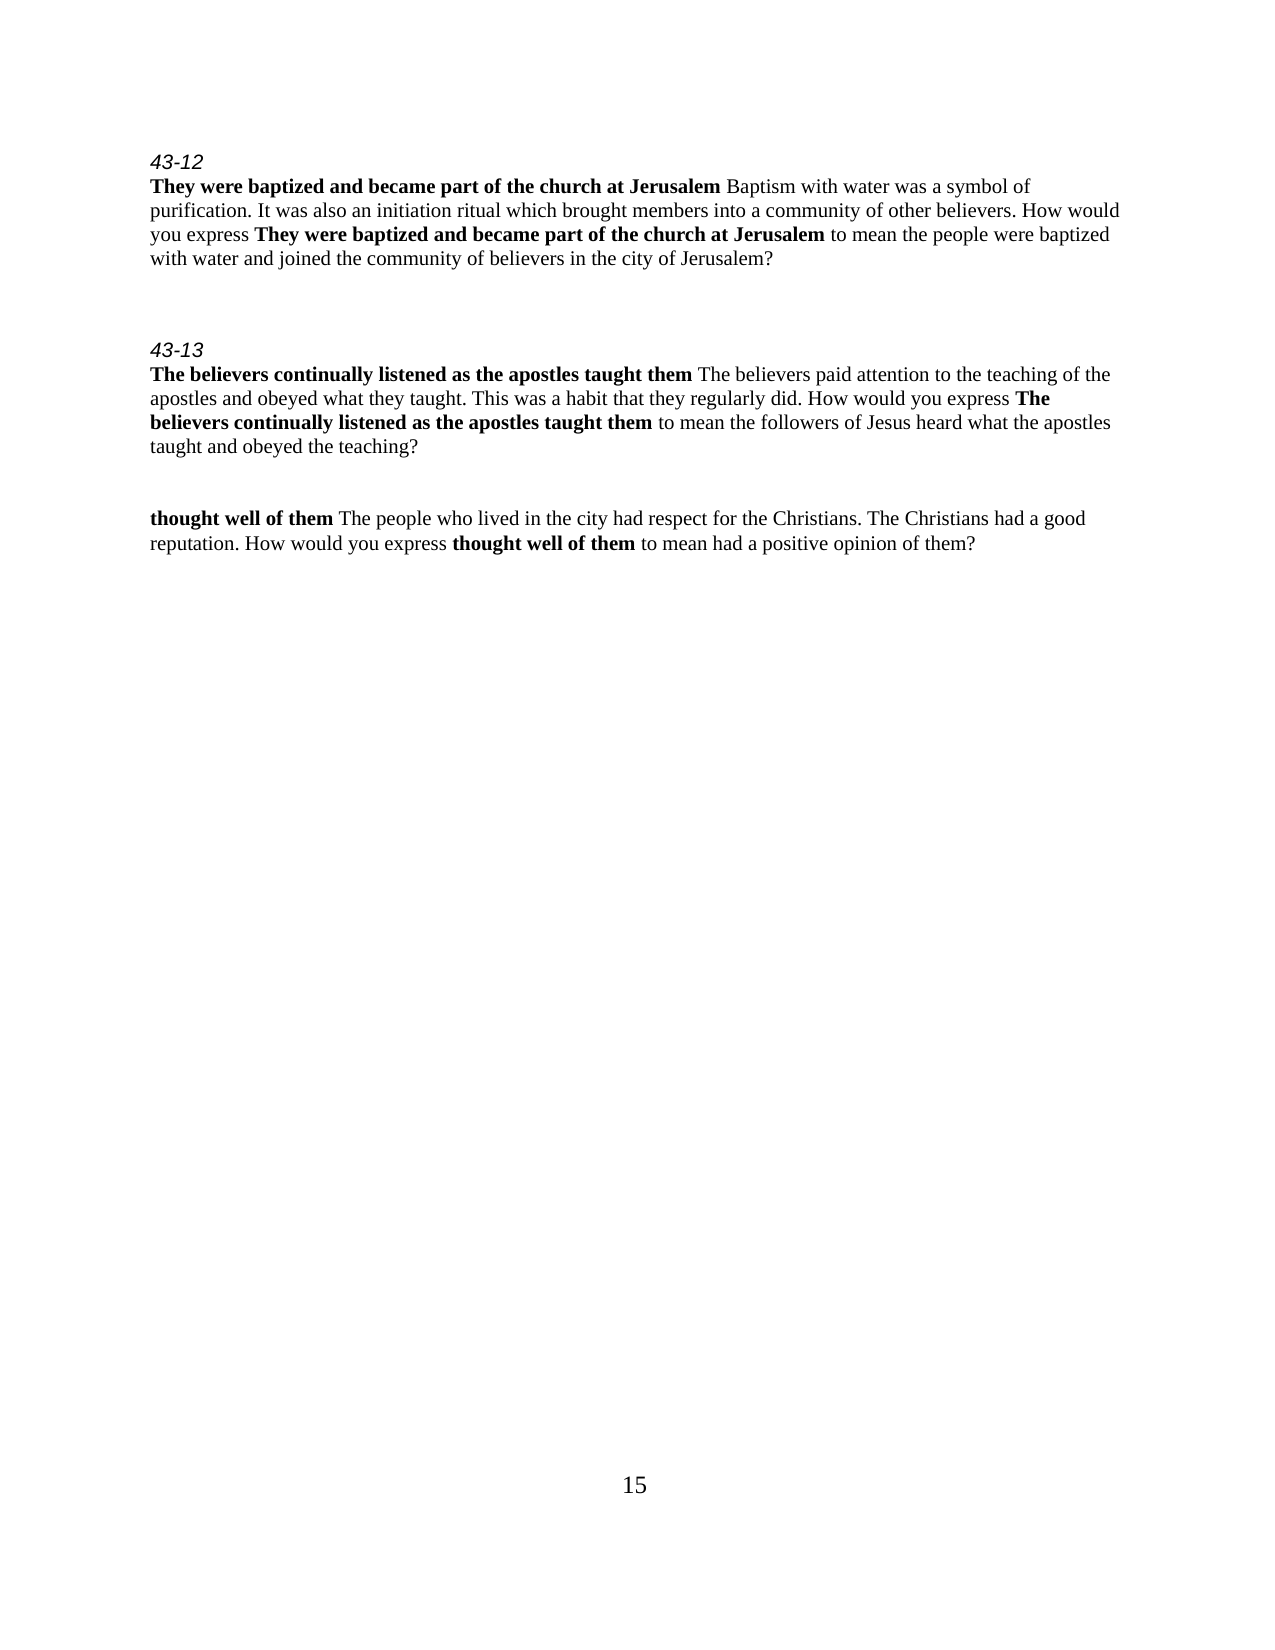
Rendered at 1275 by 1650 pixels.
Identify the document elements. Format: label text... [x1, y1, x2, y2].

text The believers continually listened as the apostles taught them The believers paid attention to the teaching of the apostles and obeyed what they taught. This was a habit that they regularly did. How would you express The believers continually listened as the apostles taught them to mean the followers of Jesus heard what the apostles taught and obeyed the teaching? [150, 362, 1125, 458]
text thought well of them The people who lived in the city had respect for the Christians. The Christians had a good reputation. How would you express thought well of them to mean had a positive opinion of them? [150, 506, 1125, 554]
text They were baptized and became part of the church at Jerusalem Baptism with water was a symbol of purification. It was also an initiation ritual which brought members into a community of other believers. How would you express They were baptized and became part of the church at Jerusalem to mean the people were baptized with water and joined the community of believers in the city of Jerusalem? [150, 174, 1125, 270]
subtitle 43-12 [150, 150, 1125, 174]
subtitle 43-13 [150, 338, 1125, 362]
